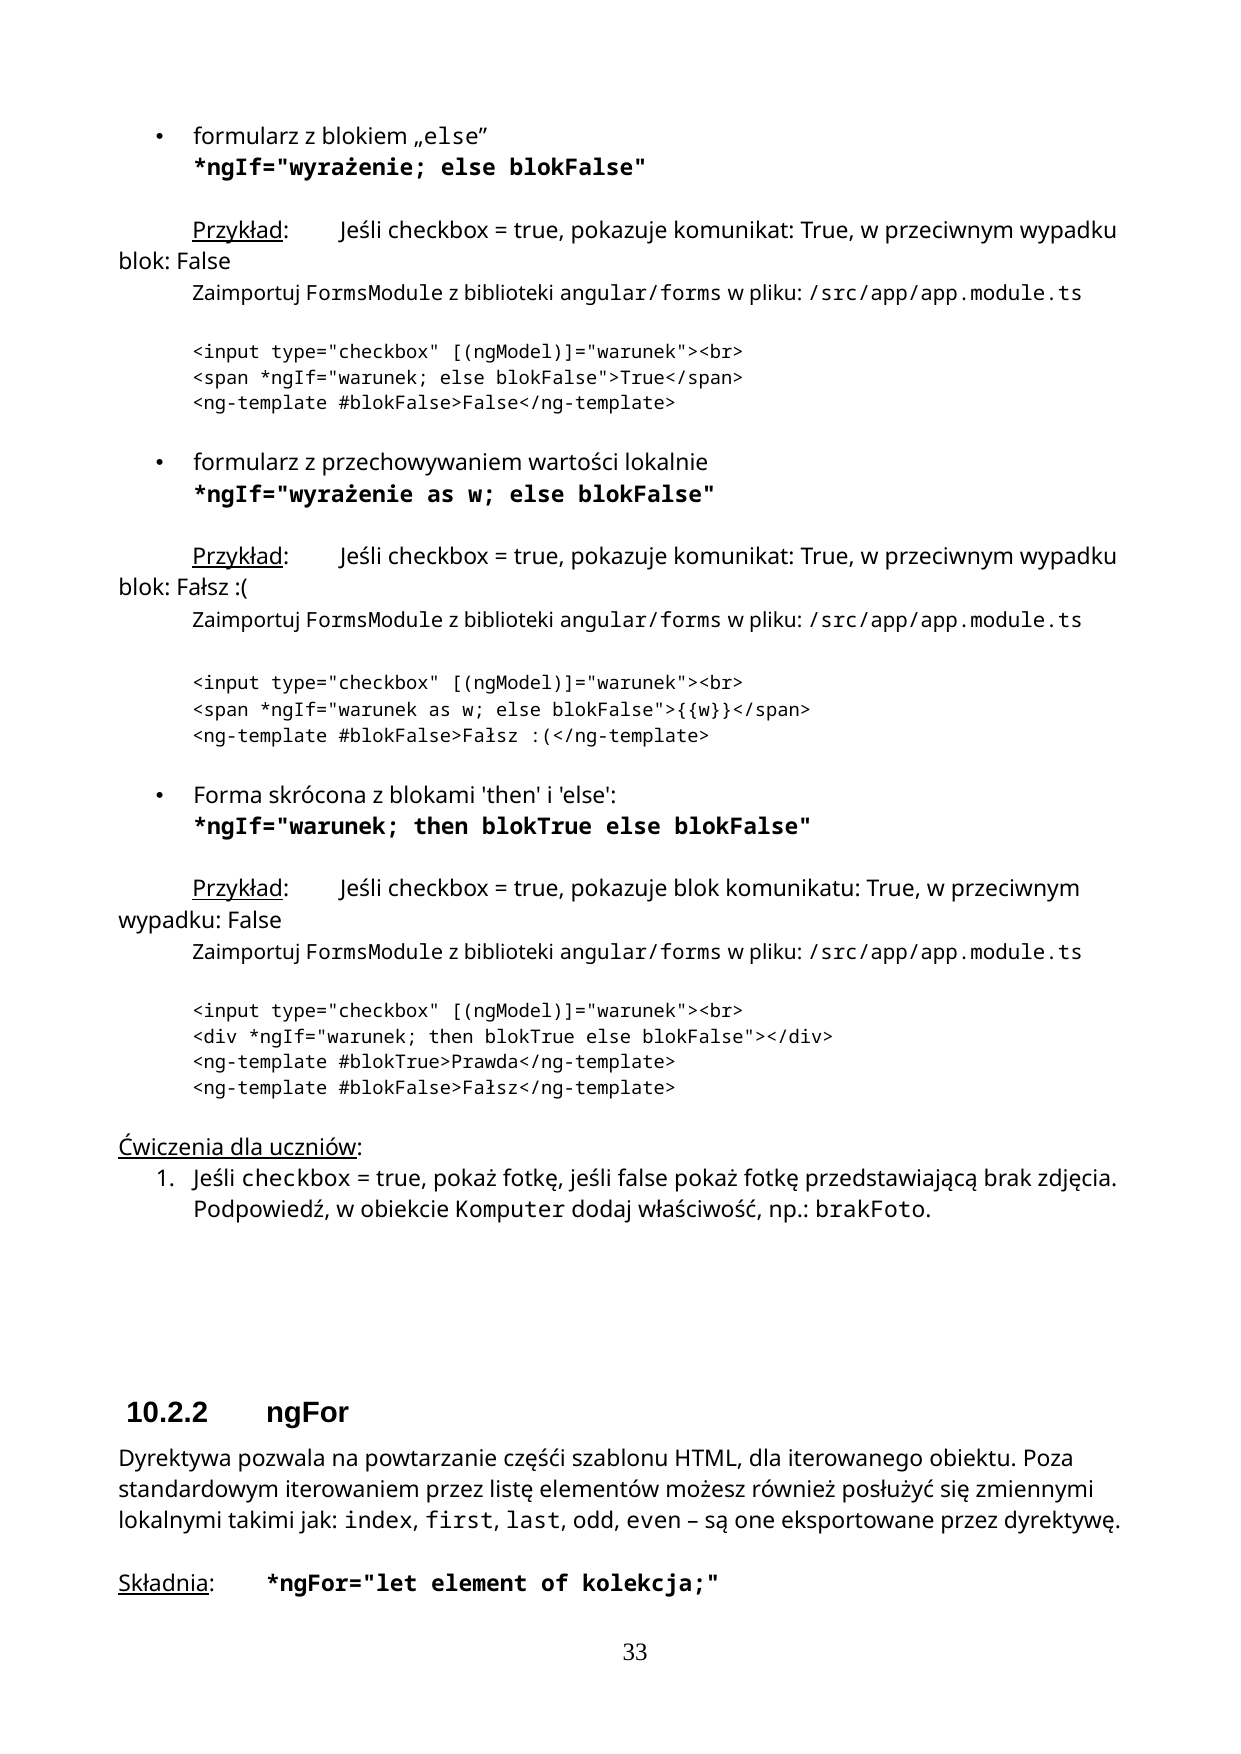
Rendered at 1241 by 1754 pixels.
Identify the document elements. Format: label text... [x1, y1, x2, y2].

text <div *ngIf="warunek; then blokTrue else blokFalse"></div> [118, 1023, 1152, 1048]
text <ng-template #blokFalse>Fałsz :(</ng-template> [118, 722, 1152, 747]
text <input type="checkbox" [(ngModel)]="warunek"><br> [118, 665, 1152, 696]
text Przykład: Jeśli checkbox = true, pokazuje komunikat: True, w przeciwnym wypadku blok: False [118, 213, 1152, 276]
text <input type="checkbox" [(ngModel)]="warunek"><br> [118, 997, 1152, 1023]
list *ngIf="wyrażenie as w; else blokFalse" [156, 478, 1152, 509]
text Przykład: Jeśli checkbox = true, pokazuje komunikat: True, w przeciwnym wypadku blok: Fałsz :( [118, 540, 1152, 603]
list formularz z blokiem „else” [156, 120, 1152, 151]
list *ngIf="wyrażenie; else blokFalse" [156, 151, 1152, 182]
text <ng-template #blokTrue>Prawda</ng-template> [118, 1048, 1152, 1074]
text <span *ngIf="warunek as w; else blokFalse">{{w}}</span> [118, 696, 1152, 722]
text Dyrektywa pozwala na powtarzanie częśći szablonu HTML, dla iterowanego obiektu. Poza standardowym iterowaniem przez listę elementów możesz również posłużyć się zmiennymi lokalnymi takimi jak: index, first, last, odd, even – są one eksportowane przez dyrektywę. [118, 1442, 1152, 1535]
text Zaimportuj FormsModule z biblioteki angular/forms w pliku: /src/app/app.module.ts [118, 276, 1152, 307]
list formularz z przechowywaniem wartości lokalnie [156, 446, 1152, 478]
text <ng-template #blokFalse>Fałsz</ng-template> [118, 1074, 1152, 1099]
text <span *ngIf="warunek; else blokFalse">True</span> [118, 364, 1152, 389]
list *ngIf="warunek; then blokTrue else blokFalse" [156, 810, 1152, 841]
text Składnia: *ngFor="let element of kolekcja;" [118, 1567, 1152, 1598]
text Zaimportuj FormsModule z biblioteki angular/forms w pliku: /src/app/app.module.ts [118, 603, 1152, 634]
subtitle ngFor [118, 1395, 1152, 1429]
text Przykład: Jeśli checkbox = true, pokazuje blok komunikatu: True, w przeciwnym wypadku: False [118, 872, 1152, 935]
list Forma skrócona z blokami 'then' i 'else': [156, 779, 1152, 810]
list Jeśli checkbox = true, pokaż fotkę, jeśli false pokaż fotkę przedstawiającą brak zdjęcia. Podpowiedź, w obiekcie Komputer dodaj właściwość, np.: brakFoto. [156, 1162, 1152, 1224]
text Ćwiczenia dla uczniów: [118, 1131, 1152, 1162]
text <ng-template #blokFalse>False</ng-template> [118, 389, 1152, 415]
text <input type="checkbox" [(ngModel)]="warunek"><br> [118, 338, 1152, 364]
text Zaimportuj FormsModule z biblioteki angular/forms w pliku: /src/app/app.module.ts [118, 935, 1152, 966]
